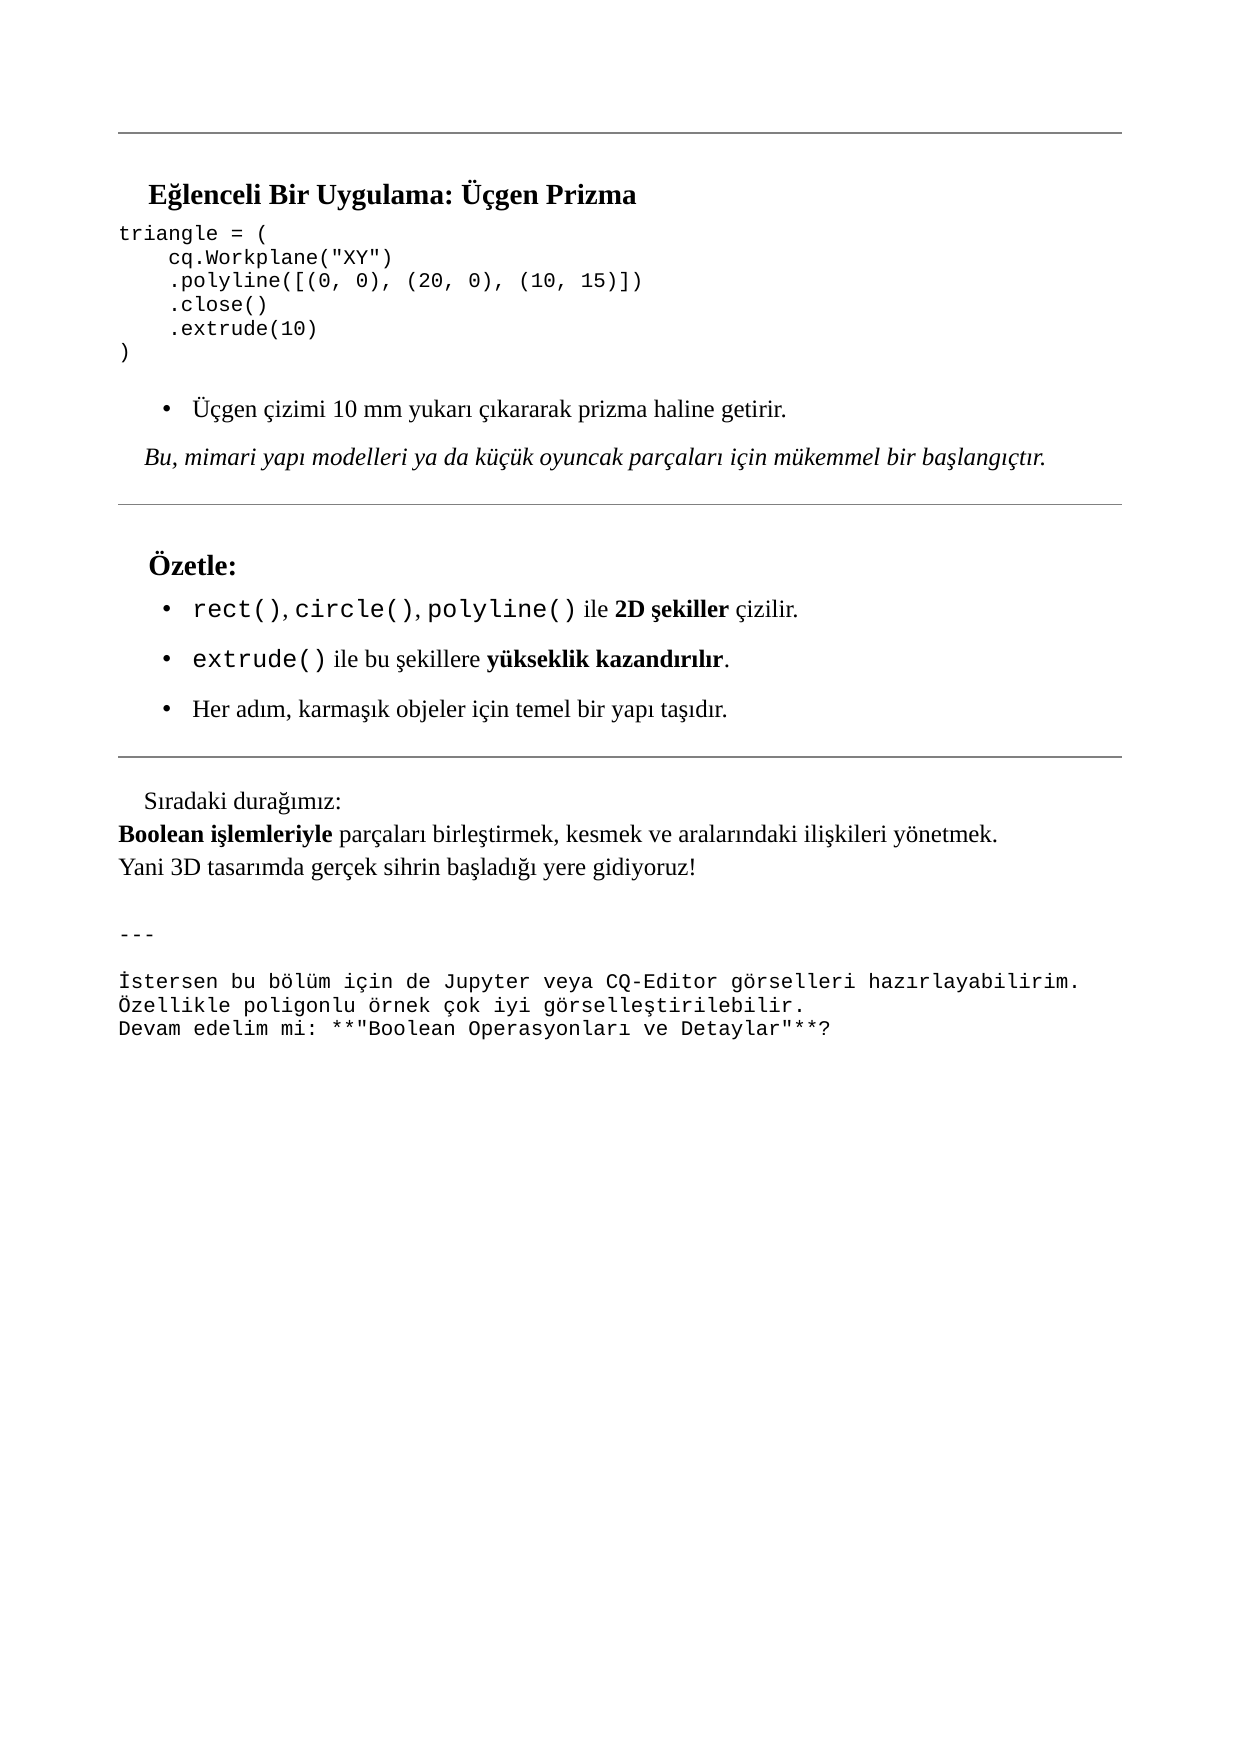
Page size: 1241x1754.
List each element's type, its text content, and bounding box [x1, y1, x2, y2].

text --- [118, 924, 1122, 947]
text triangle = ( [118, 223, 1122, 247]
text .extrude(10) [118, 318, 1122, 341]
text 🚀 Sıradaki durağımız: Boolean işlemleriyle parçaları birleştirmek, kesmek ve aralarındaki ilişkileri yönetmek. Yani 3D tasarımda gerçek sihrin başladığı yere gidiyoruz! [118, 786, 1122, 881]
text Devam edelim mi: **"Boolean Operasyonları ve Detaylar"**? [118, 1018, 1122, 1042]
list Üçgen çizimi 10 mm yukarı çıkararak prizma haline getirir. [162, 394, 1122, 423]
text İstersen bu bölüm için de Jupyter veya CQ-Editor görselleri hazırlayabilirim. Özellikle poligonlu örnek çok iyi görselleştirilebilir. [118, 971, 1122, 1018]
subtitle 🧪 Eğlenceli Bir Uygulama: Üçgen Prizma [118, 177, 1122, 211]
list Her adım, karmaşık objeler için temel bir yapı taşıdır. [162, 694, 1122, 723]
text ) [118, 341, 1122, 365]
text 📸 Bu, mimari yapı modelleri ya da küçük oyuncak parçaları için mükemmel bir başlangıçtır. [118, 442, 1122, 471]
list rect(), circle(), polyline() ile 2D şekiller çizilir. [162, 594, 1122, 625]
subtitle 🎯 Özetle: [118, 548, 1122, 582]
text .polyline([(0, 0), (20, 0), (10, 15)]) [118, 270, 1122, 294]
text .close() [118, 294, 1122, 318]
text cq.Workplane("XY") [118, 247, 1122, 270]
list extrude() ile bu şekillere yükseklik kazandırılır. [162, 644, 1122, 675]
